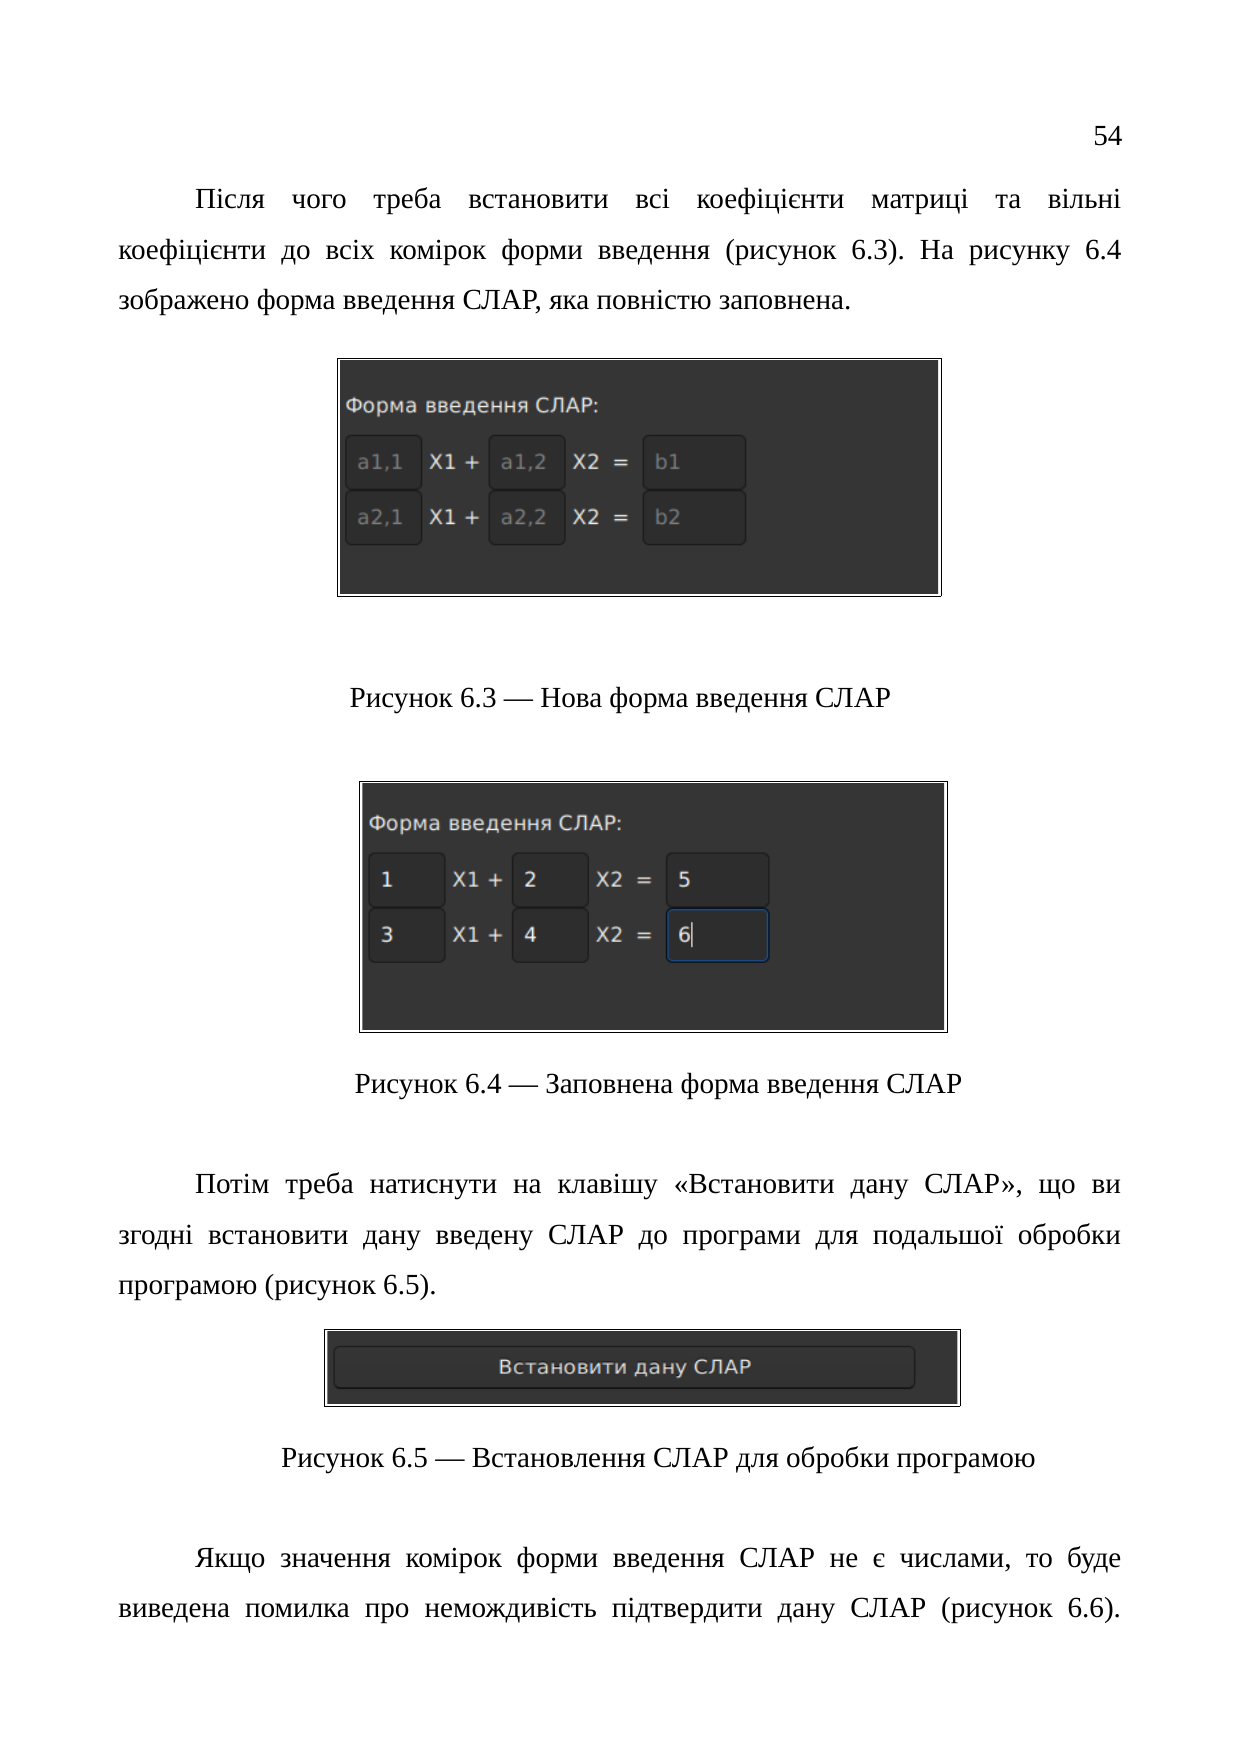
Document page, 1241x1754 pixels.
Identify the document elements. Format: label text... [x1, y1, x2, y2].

text Рисунок 6.5 — Встановлення СЛАР для обробки програмою [118, 1318, 1122, 1473]
text Якщо значення комірок форми введення СЛАР не є числами, то буде виведена помилка про немождивість підтвердити дану СЛАР (рисунок 6.6). [118, 1540, 1122, 1624]
text Рисунок 6.3 — Нова форма введення СЛАР [118, 680, 1122, 714]
text Після чого треба встановити всі коефіцієнти матриці та вільні коефіцієнти до всіх комірок форми введення (рисунок 6.3). На рисунку 6.4 зображено форма введення СЛАР, яка повністю заповнена. [118, 182, 1122, 316]
picture [340, 360, 939, 594]
picture [362, 783, 945, 1030]
text Рисунок 6.4 — Заповнена форма введення СЛАР [118, 781, 1122, 1099]
text Потім треба натиснути на клавішу «Встановити дану СЛАР», що ви згодні встановити дану введену СЛАР до програми для подальшої обробки програмою (рисунок 6.5). [118, 1167, 1122, 1301]
picture [327, 1331, 958, 1404]
